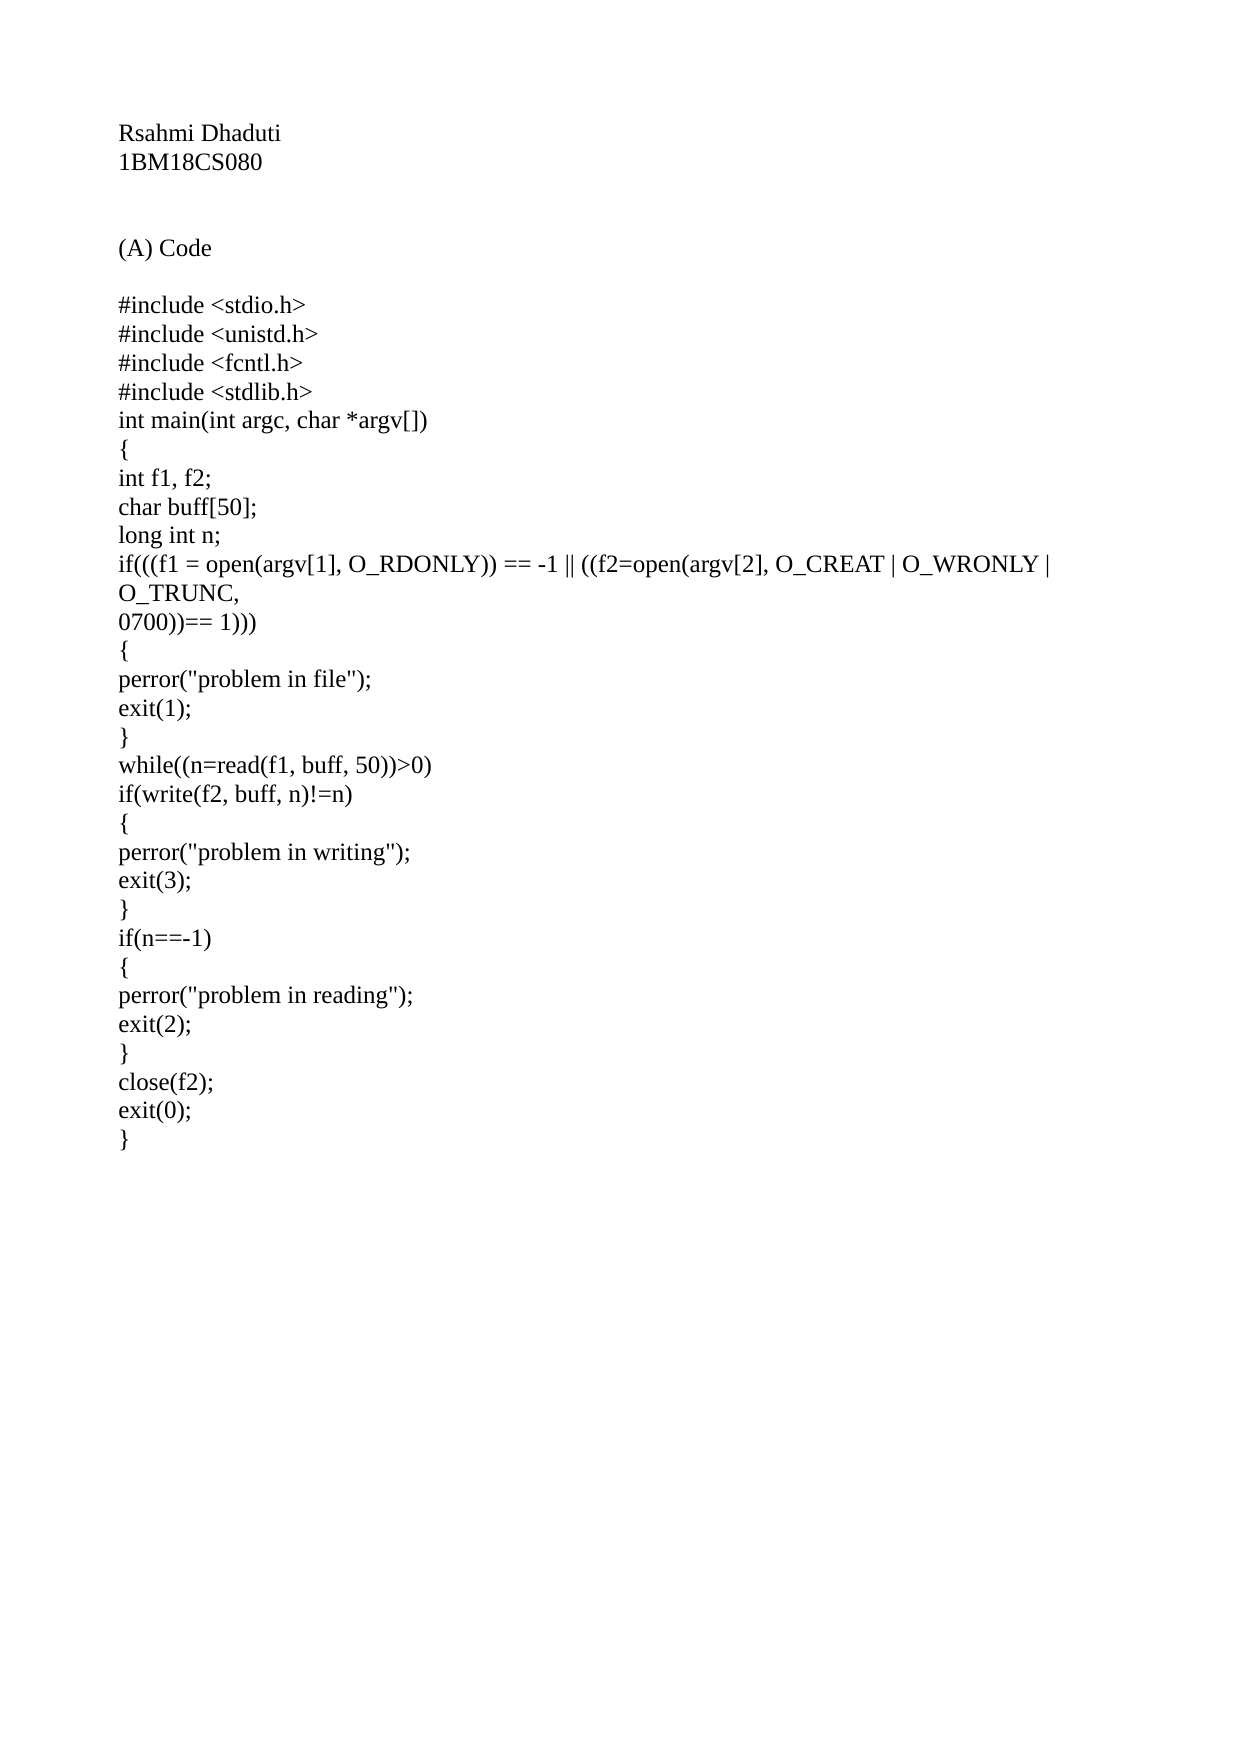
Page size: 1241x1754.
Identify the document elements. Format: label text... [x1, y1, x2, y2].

text Rsahmi Dhaduti [118, 118, 1122, 147]
text perror("problem in file"); [118, 664, 1122, 693]
text close(f2); [118, 1067, 1122, 1096]
text #include <stdlib.h> [118, 377, 1122, 406]
text perror("problem in writing"); [118, 837, 1122, 866]
text if(write(f2, buff, n)!=n) [118, 779, 1122, 808]
text } [118, 1038, 1122, 1067]
text (A) Code [118, 233, 1122, 262]
text long int n; [118, 521, 1122, 549]
text { [118, 636, 1122, 664]
text { [118, 808, 1122, 837]
text } [118, 722, 1122, 751]
text #include <fcntl.h> [118, 348, 1122, 377]
text int f1, f2; [118, 463, 1122, 492]
text exit(3); [118, 866, 1122, 894]
text if(((f1 = open(argv[1], O_RDONLY)) == -1 || ((f2=open(argv[2], O_CREAT | O_WRONLY | O_TRUNC, [118, 549, 1122, 607]
text 1BM18CS080 [118, 147, 1122, 176]
text if(n==-1) [118, 923, 1122, 952]
text } [118, 1124, 1122, 1153]
text { [118, 952, 1122, 981]
text 0700))== 1))) [118, 607, 1122, 636]
text perror("problem in reading"); [118, 981, 1122, 1009]
text } [118, 894, 1122, 923]
text #include <unistd.h> [118, 319, 1122, 348]
text int main(int argc, char *argv[]) [118, 406, 1122, 434]
text { [118, 434, 1122, 463]
text while((n=read(f1, buff, 50))>0) [118, 751, 1122, 779]
text exit(0); [118, 1096, 1122, 1124]
text exit(1); [118, 693, 1122, 722]
text char buff[50]; [118, 492, 1122, 521]
text #include <stdio.h> [118, 291, 1122, 319]
text exit(2); [118, 1009, 1122, 1038]
